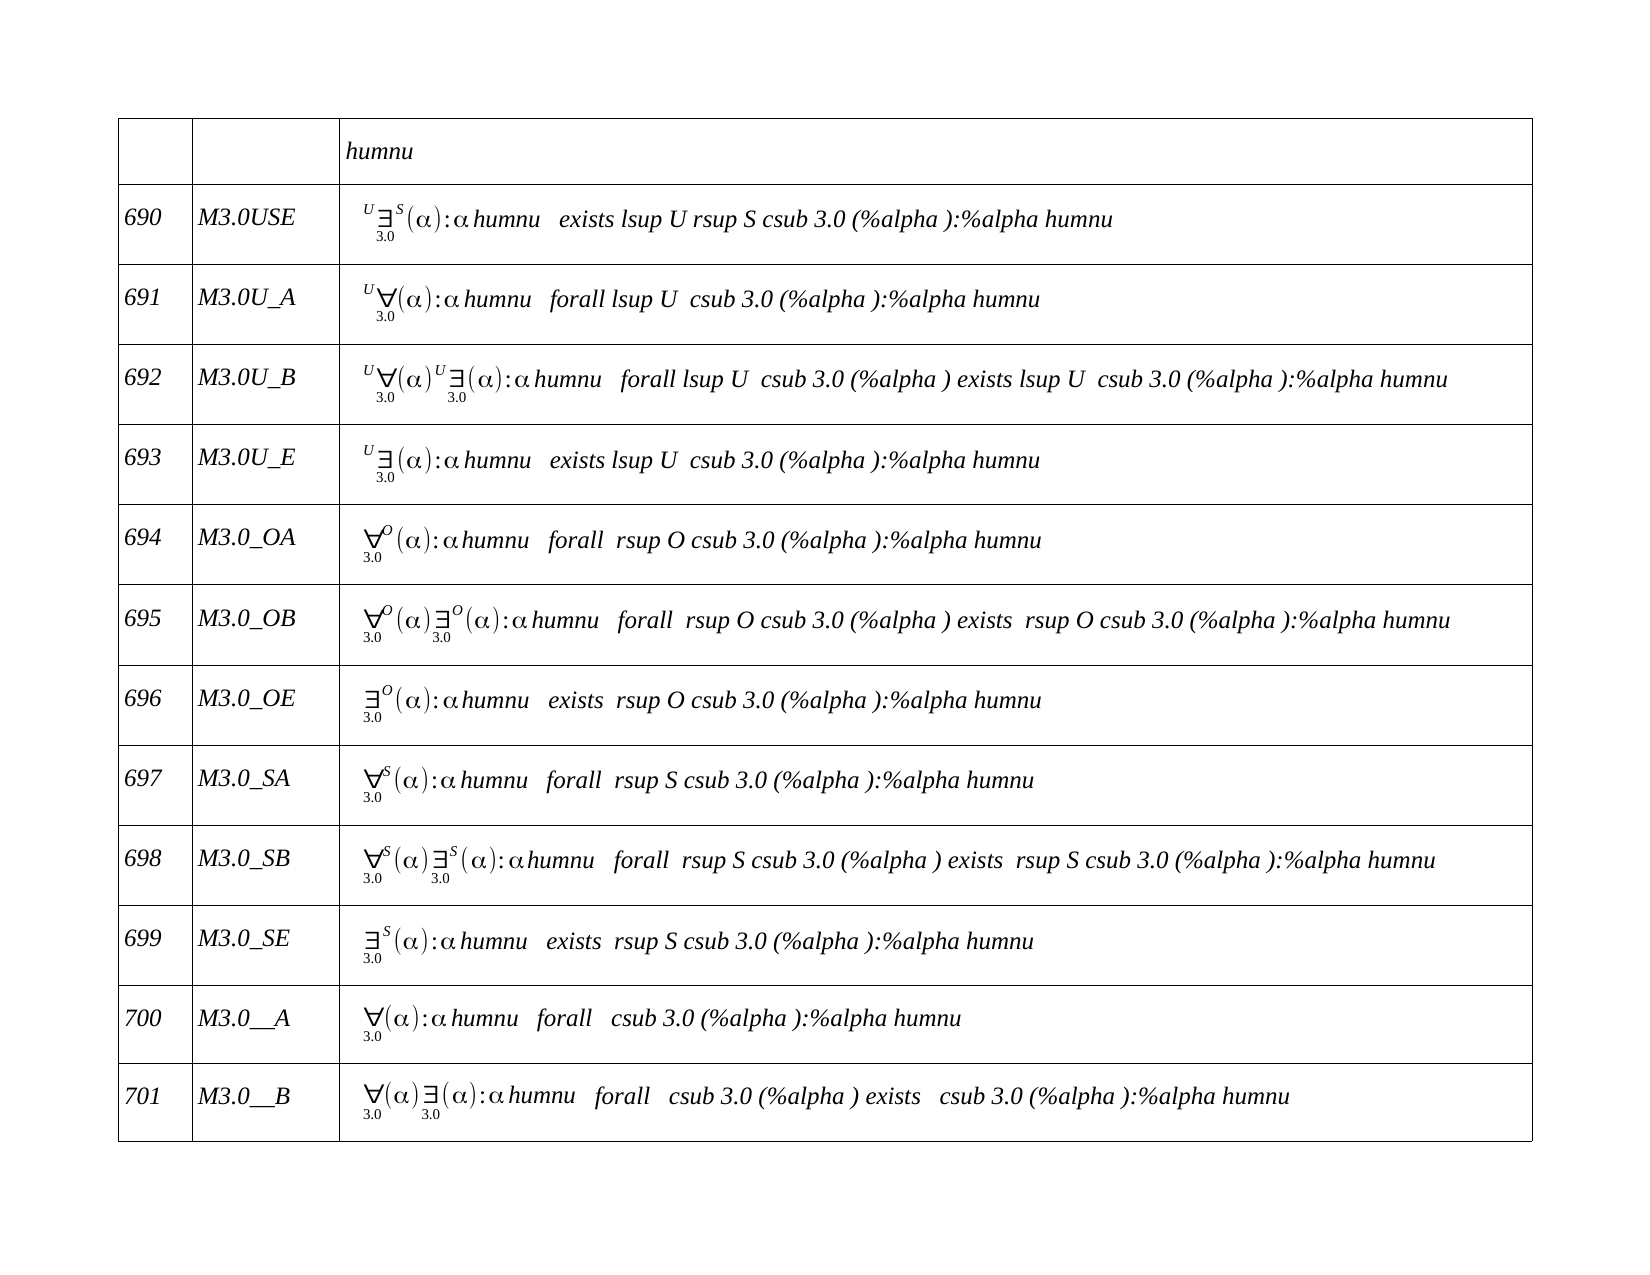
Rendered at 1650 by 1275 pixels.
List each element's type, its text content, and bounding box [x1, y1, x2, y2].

table_cell M3.0_SA [193, 746, 339, 825]
table_cell 697 [119, 746, 192, 825]
table_cell exists rsup S csub 3.0 (%alpha ):%alpha humnu [340, 906, 1532, 985]
table_cell forall csub 3.0 (%alpha ):%alpha humnu [340, 986, 1532, 1063]
table_cell 694 [119, 505, 192, 584]
table_cell M3.0__A [193, 986, 339, 1063]
table_cell [119, 119, 192, 183]
table_cell 701 [119, 1064, 192, 1141]
table_cell 692 [119, 345, 192, 424]
table_cell exists lsup U rsup S csub 3.0 (%alpha ):%alpha humnu [340, 185, 1532, 264]
table_cell exists lsup U csub 3.0 (%alpha ):%alpha humnu [340, 425, 1532, 504]
table_cell 693 [119, 425, 192, 504]
table_cell M3.0_OE [193, 666, 339, 745]
table_cell 691 [119, 265, 192, 344]
table_cell forall rsup S csub 3.0 (%alpha ) exists rsup S csub 3.0 (%alpha ):%alpha humnu [340, 826, 1532, 905]
table_cell forall rsup O csub 3.0 (%alpha ):%alpha humnu [340, 505, 1532, 584]
table_cell M3.0_OA [193, 505, 339, 584]
table_cell [193, 119, 339, 183]
table_cell M3.0_SE [193, 906, 339, 985]
table_cell M3.0U_E [193, 425, 339, 504]
table_cell 700 [119, 986, 192, 1063]
table_cell M3.0_SB [193, 826, 339, 905]
table_cell 695 [119, 585, 192, 664]
table_cell exists rsup O csub 3.0 (%alpha ):%alpha humnu [340, 666, 1532, 745]
table_cell forall csub 3.0 (%alpha ) exists csub 3.0 (%alpha ):%alpha humnu [340, 1064, 1532, 1141]
table_cell 696 [119, 666, 192, 745]
table_cell 699 [119, 906, 192, 985]
table_cell forall rsup O csub 3.0 (%alpha ) exists rsup O csub 3.0 (%alpha ):%alpha humnu [340, 585, 1532, 664]
table_cell forall lsup U csub 3.0 (%alpha ) exists lsup U csub 3.0 (%alpha ):%alpha humnu [340, 345, 1532, 424]
table_cell forall lsup U rsup S csub 3.0 (%alpha ) exists lsup U rsup S csub 3.0 (%alpha ):%alpha humnu [340, 119, 1532, 183]
table_cell 698 [119, 826, 192, 905]
table_cell forall lsup U csub 3.0 (%alpha ):%alpha humnu [340, 265, 1532, 344]
table_cell M3.0U_A [193, 265, 339, 344]
table_cell M3.0__B [193, 1064, 339, 1141]
table_cell forall rsup S csub 3.0 (%alpha ):%alpha humnu [340, 746, 1532, 825]
table_cell M3.0USE [193, 185, 339, 264]
table_cell M3.0_OB [193, 585, 339, 664]
table_cell 690 [119, 185, 192, 264]
table_cell M3.0U_B [193, 345, 339, 424]
